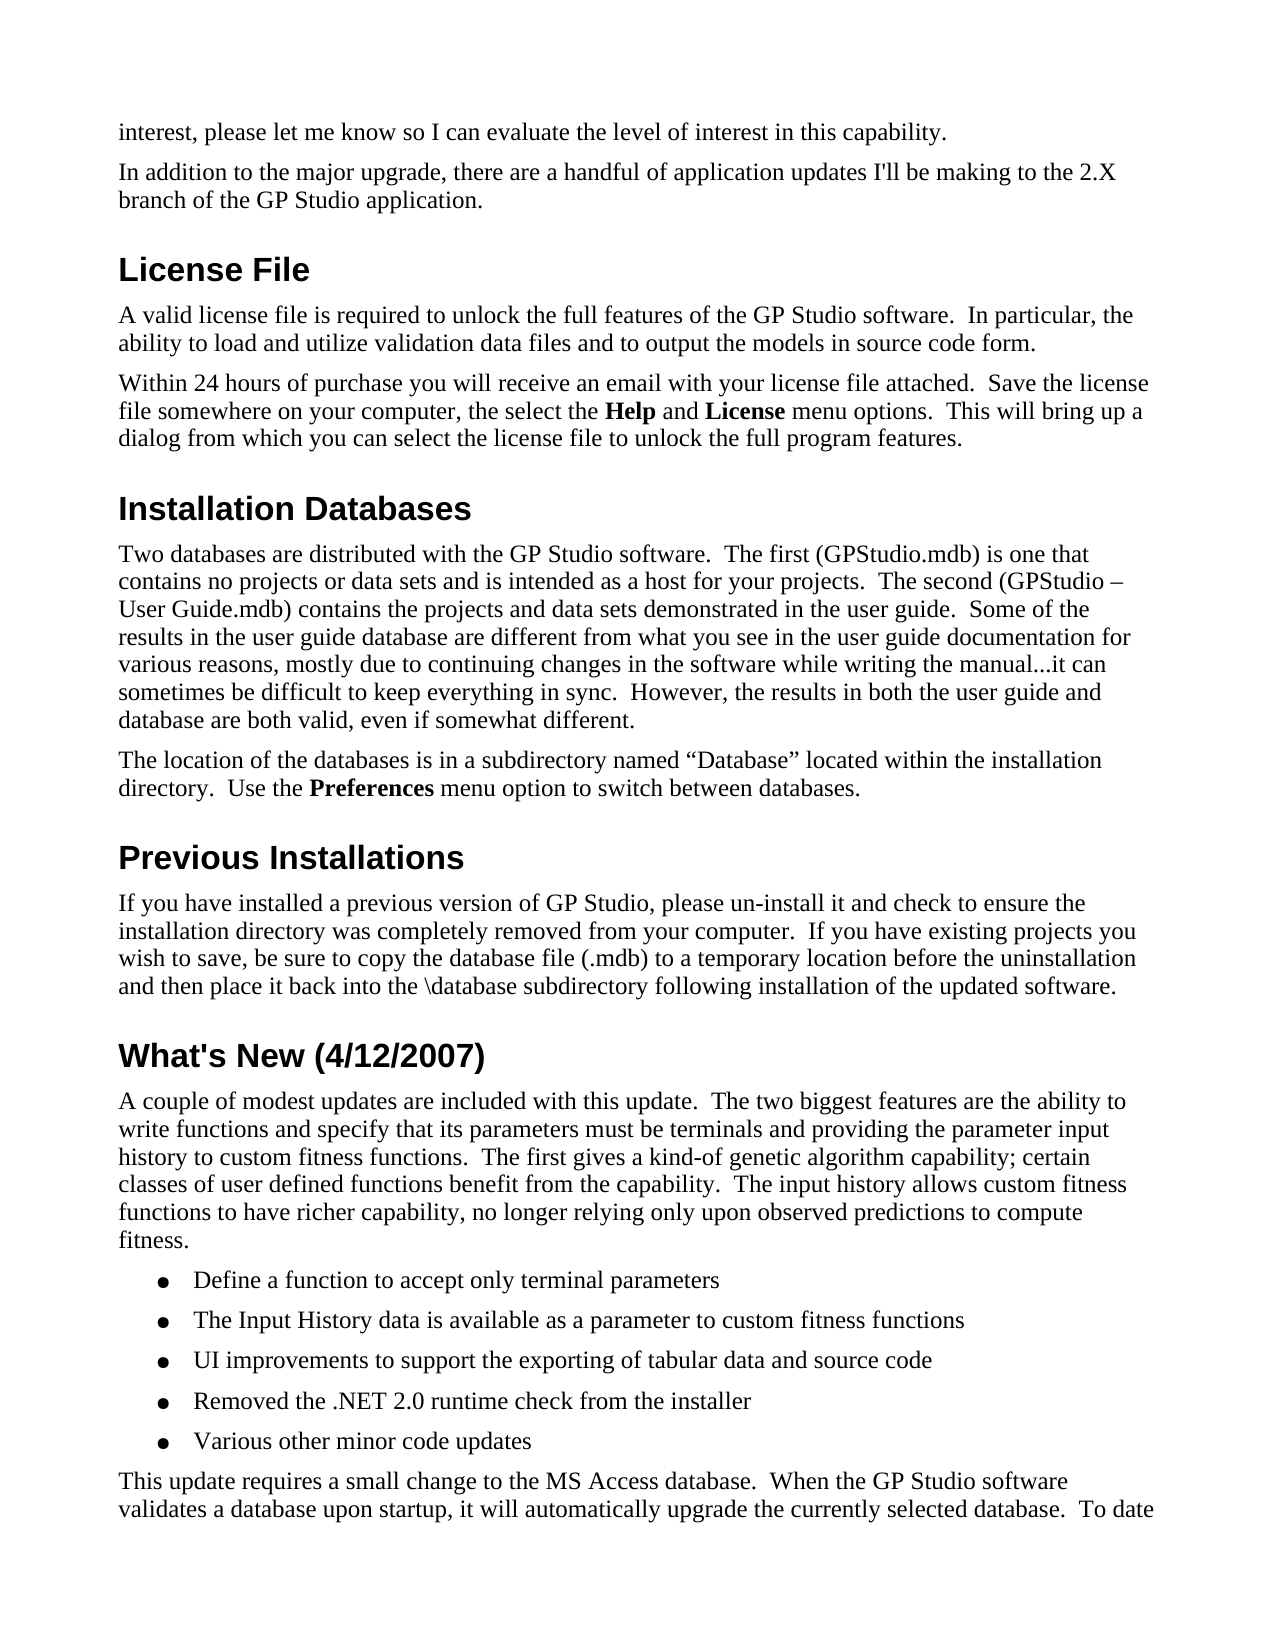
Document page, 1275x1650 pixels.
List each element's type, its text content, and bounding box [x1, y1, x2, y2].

text interest, please let me know so I can evaluate the level of interest in this capability. [118, 118, 1157, 146]
text Two databases are distributed with the GP Studio software. The first (GPStudio.mdb) is one that contains no projects or data sets and is intended as a host for your projects. The second (GPStudio – User Guide.mdb) contains the projects and data sets demonstrated in the user guide. Some of the results in the user guide database are different from what you see in the user guide documentation for various reasons, mostly due to continuing changes in the software while writing the manual...it can sometimes be difficult to keep everything in sync. However, the results in both the user guide and database are both valid, even if somewhat different. [118, 540, 1157, 734]
subtitle License File [118, 251, 1157, 289]
subtitle Previous Installations [118, 839, 1157, 877]
list Define a function to accept only terminal parameters [156, 1266, 1157, 1294]
list Removed the .NET 2.0 runtime check from the installer [156, 1387, 1157, 1414]
text A valid license file is required to unlock the full features of the GP Studio software. In particular, the ability to load and utilize validation data files and to output the models in source code form. [118, 301, 1157, 357]
text If you have installed a previous version of GP Studio, please un-install it and check to ensure the installation directory was completely removed from your computer. If you have existing projects you wish to save, be sure to copy the database file (.mdb) to a temporary location before the uninstallation and then place it back into the \database subdirectory following installation of the updated software. [118, 889, 1157, 1000]
subtitle What's New (4/12/2007) [118, 1037, 1157, 1075]
text This update requires a small change to the MS Access database. When the GP Studio software validates a database upon startup, it will automatically upgrade the currently selected database. To date [118, 1467, 1157, 1523]
text In addition to the major upgrade, there are a handful of application updates I'll be making to the 2.X branch of the GP Studio application. [118, 158, 1157, 214]
list The Input History data is available as a parameter to custom fitness functions [156, 1306, 1157, 1334]
subtitle Installation Databases [118, 490, 1157, 527]
text A couple of modest updates are included with this update. The two biggest features are the ability to write functions and specify that its parameters must be terminals and providing the parameter input history to custom fitness functions. The first gives a kind-of genetic algorithm capability; certain classes of user defined functions benefit from the capability. The input history allows custom fitness functions to have richer capability, no longer relying only upon observed predictions to compute fitness. [118, 1087, 1157, 1254]
text Within 24 hours of purchase you will receive an email with your license file attached. Save the license file somewhere on your computer, the select the Help and License menu options. This will bring up a dialog from which you can select the license file to unlock the full program features. [118, 369, 1157, 452]
text The location of the databases is in a subdirectory named “Database” located within the installation directory. Use the Preferences menu option to switch between databases. [118, 746, 1157, 802]
list Various other minor code updates [156, 1427, 1157, 1455]
list UI improvements to support the exporting of tabular data and source code [156, 1347, 1157, 1374]
